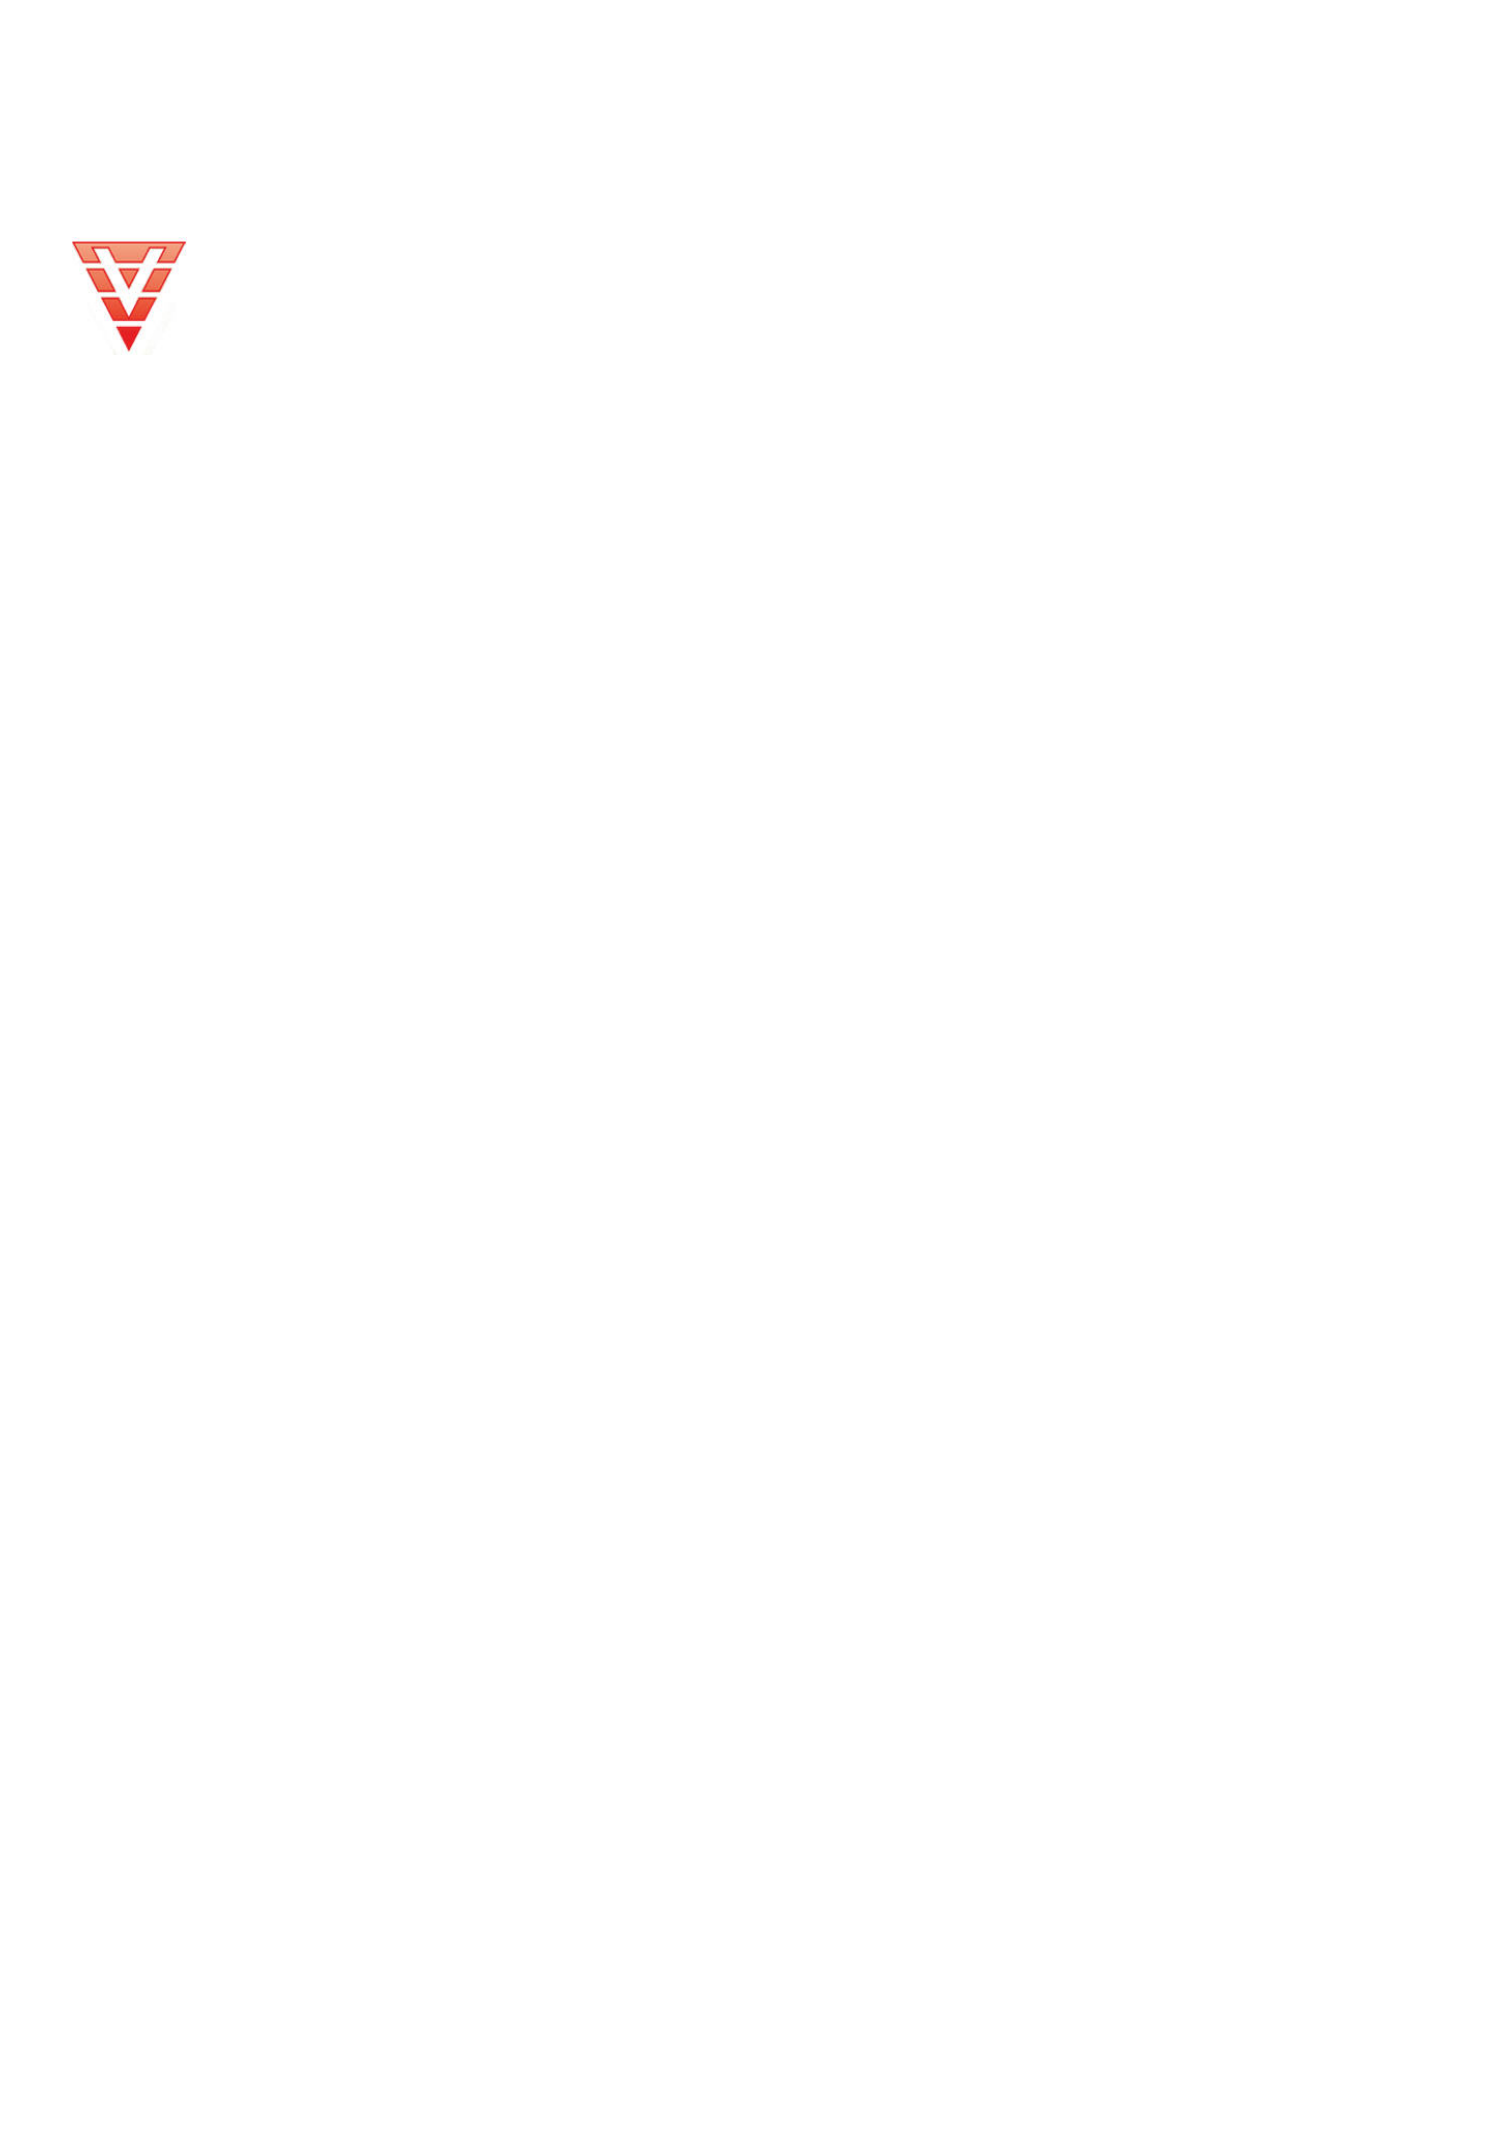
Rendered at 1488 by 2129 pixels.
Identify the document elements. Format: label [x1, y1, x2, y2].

table_cell [48, 660, 1369, 695]
table_cell [48, 589, 1369, 624]
picture [71, 237, 188, 355]
table_header [269, 176, 1369, 553]
table_cell [48, 553, 1369, 588]
table_cell [48, 624, 1369, 659]
table_header [48, 176, 268, 553]
